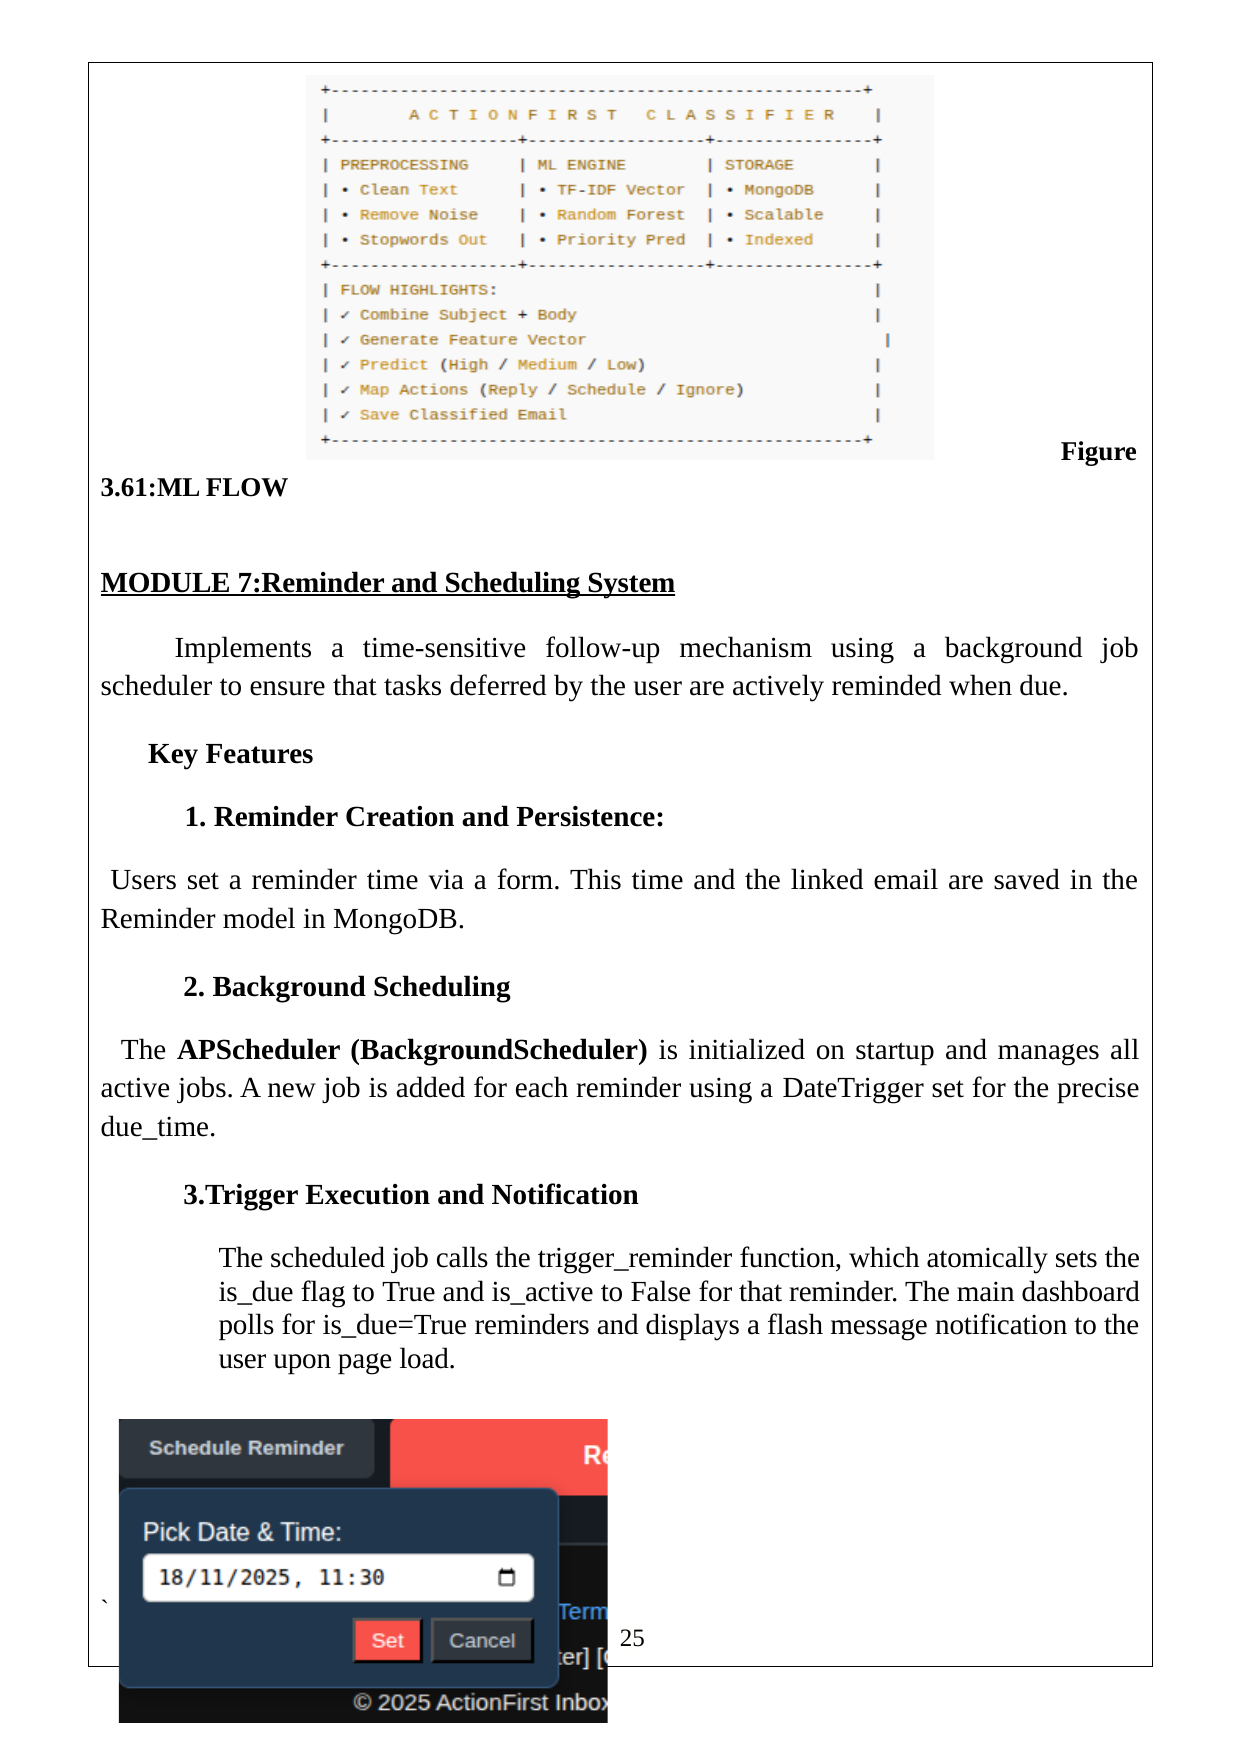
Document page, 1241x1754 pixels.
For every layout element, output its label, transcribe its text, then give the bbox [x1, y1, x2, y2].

subtitle Key Features [148, 736, 1140, 770]
text Figure 3.61:ML FLOW [100, 435, 1140, 502]
subtitle The scheduled job calls the trigger_reminder function, which atomically sets the is_due flag to True and is_active to False for that reminder. The main dashboard polls for is_due=True reminders and displays a flash message notification to the user upon page load. [183, 1240, 1140, 1374]
text Users set a reminder time via a form. This time and the linked email are saved in the Reminder model in MongoDB. [100, 862, 1140, 934]
subtitle 3.Trigger Execution and Notification [183, 1177, 1140, 1211]
subtitle 1. Reminder Creation and Persistence: [148, 799, 1140, 833]
subtitle 2. Background Scheduling [183, 969, 1140, 1002]
text The APScheduler (BackgroundScheduler) is initialized on startup and manages all active jobs. A new job is added for each reminder using a DateTrigger set for the precise due_time. [100, 1032, 1140, 1143]
text Implements a time-sensitive follow-up mechanism using a background job scheduler to ensure that tasks deferred by the user are actively reminded when due. [100, 630, 1140, 702]
text MODULE 7:Reminder and Scheduling System [100, 565, 1140, 599]
